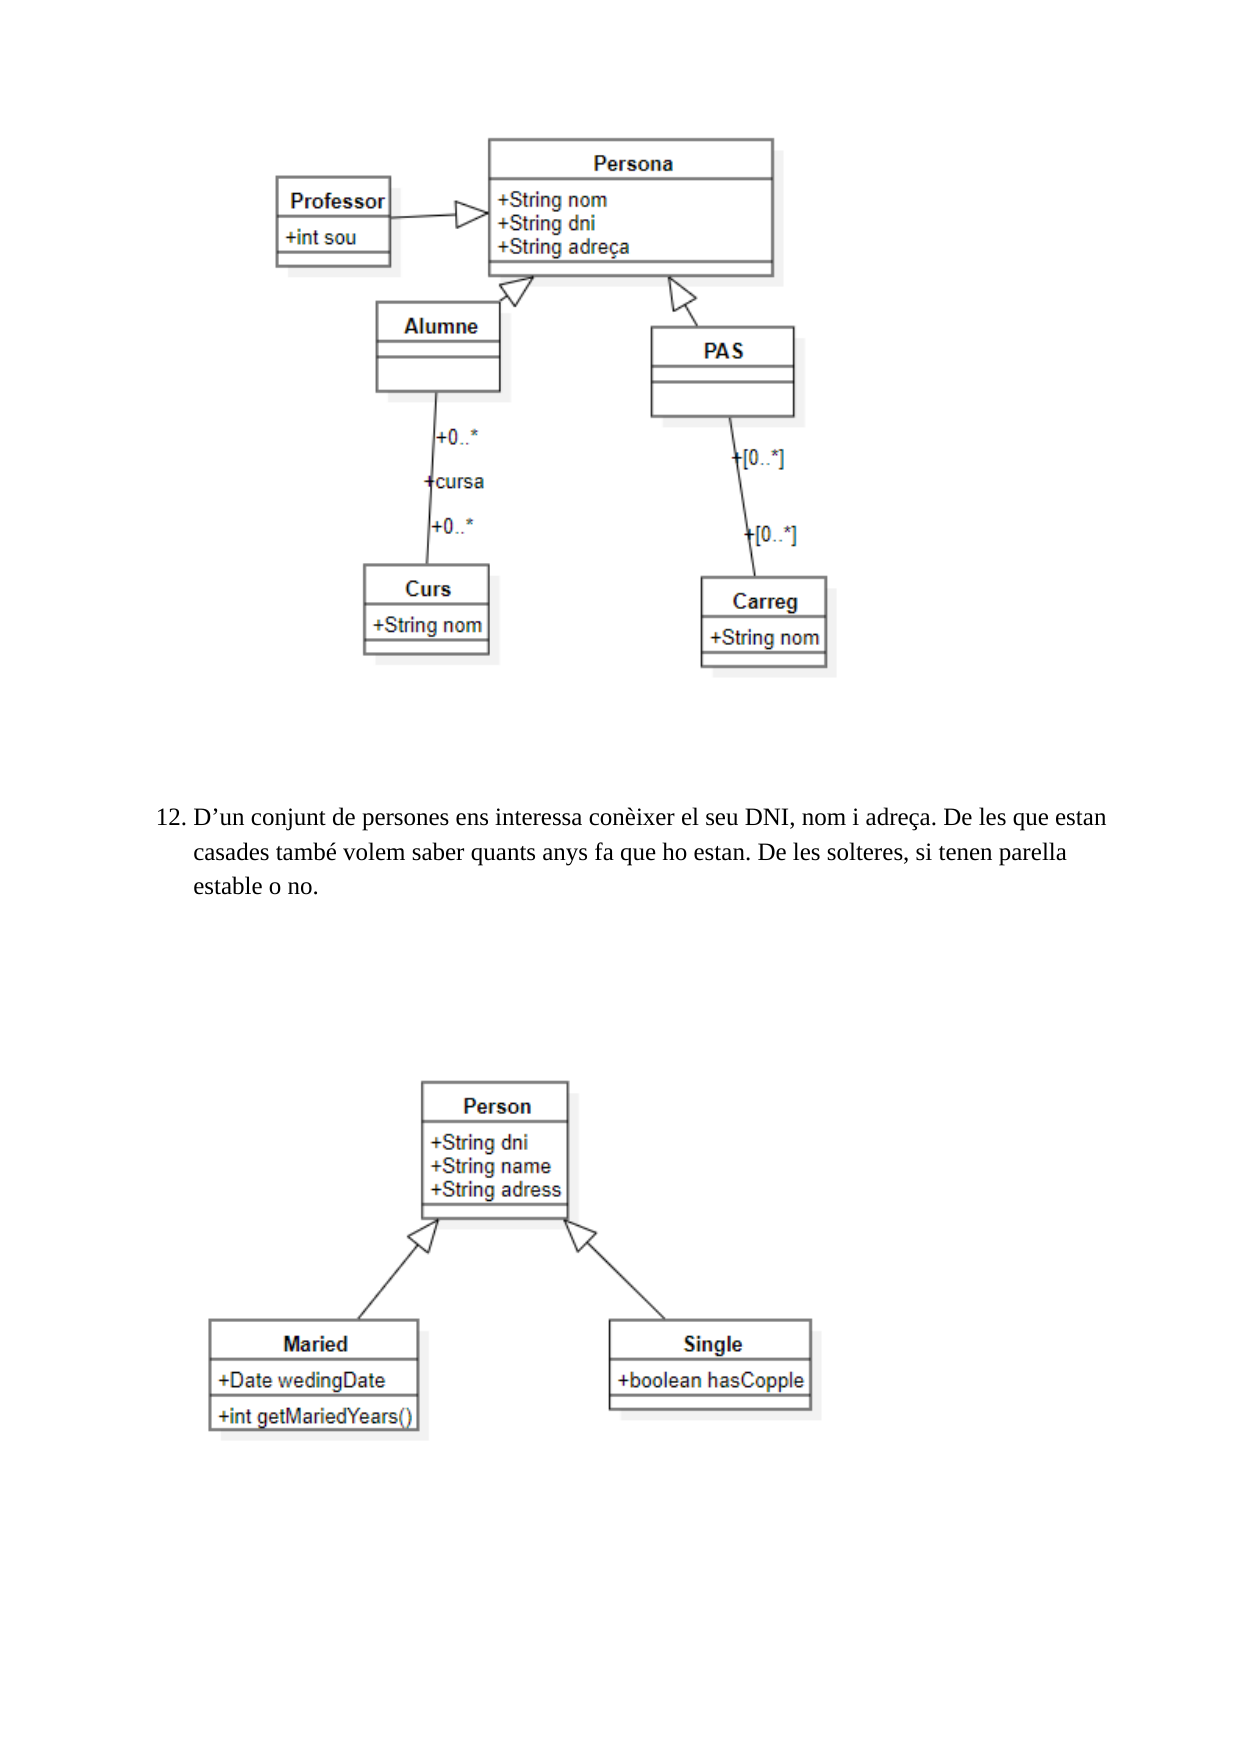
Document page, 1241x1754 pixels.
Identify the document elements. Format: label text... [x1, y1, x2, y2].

list D’un conjunt de persones ens interessa conèixer el seu DNI, nom i adreça. De les que estan casades també volem saber quants anys fa que ho estan. De les solteres, si tenen parella estable o no. [156, 802, 1122, 900]
